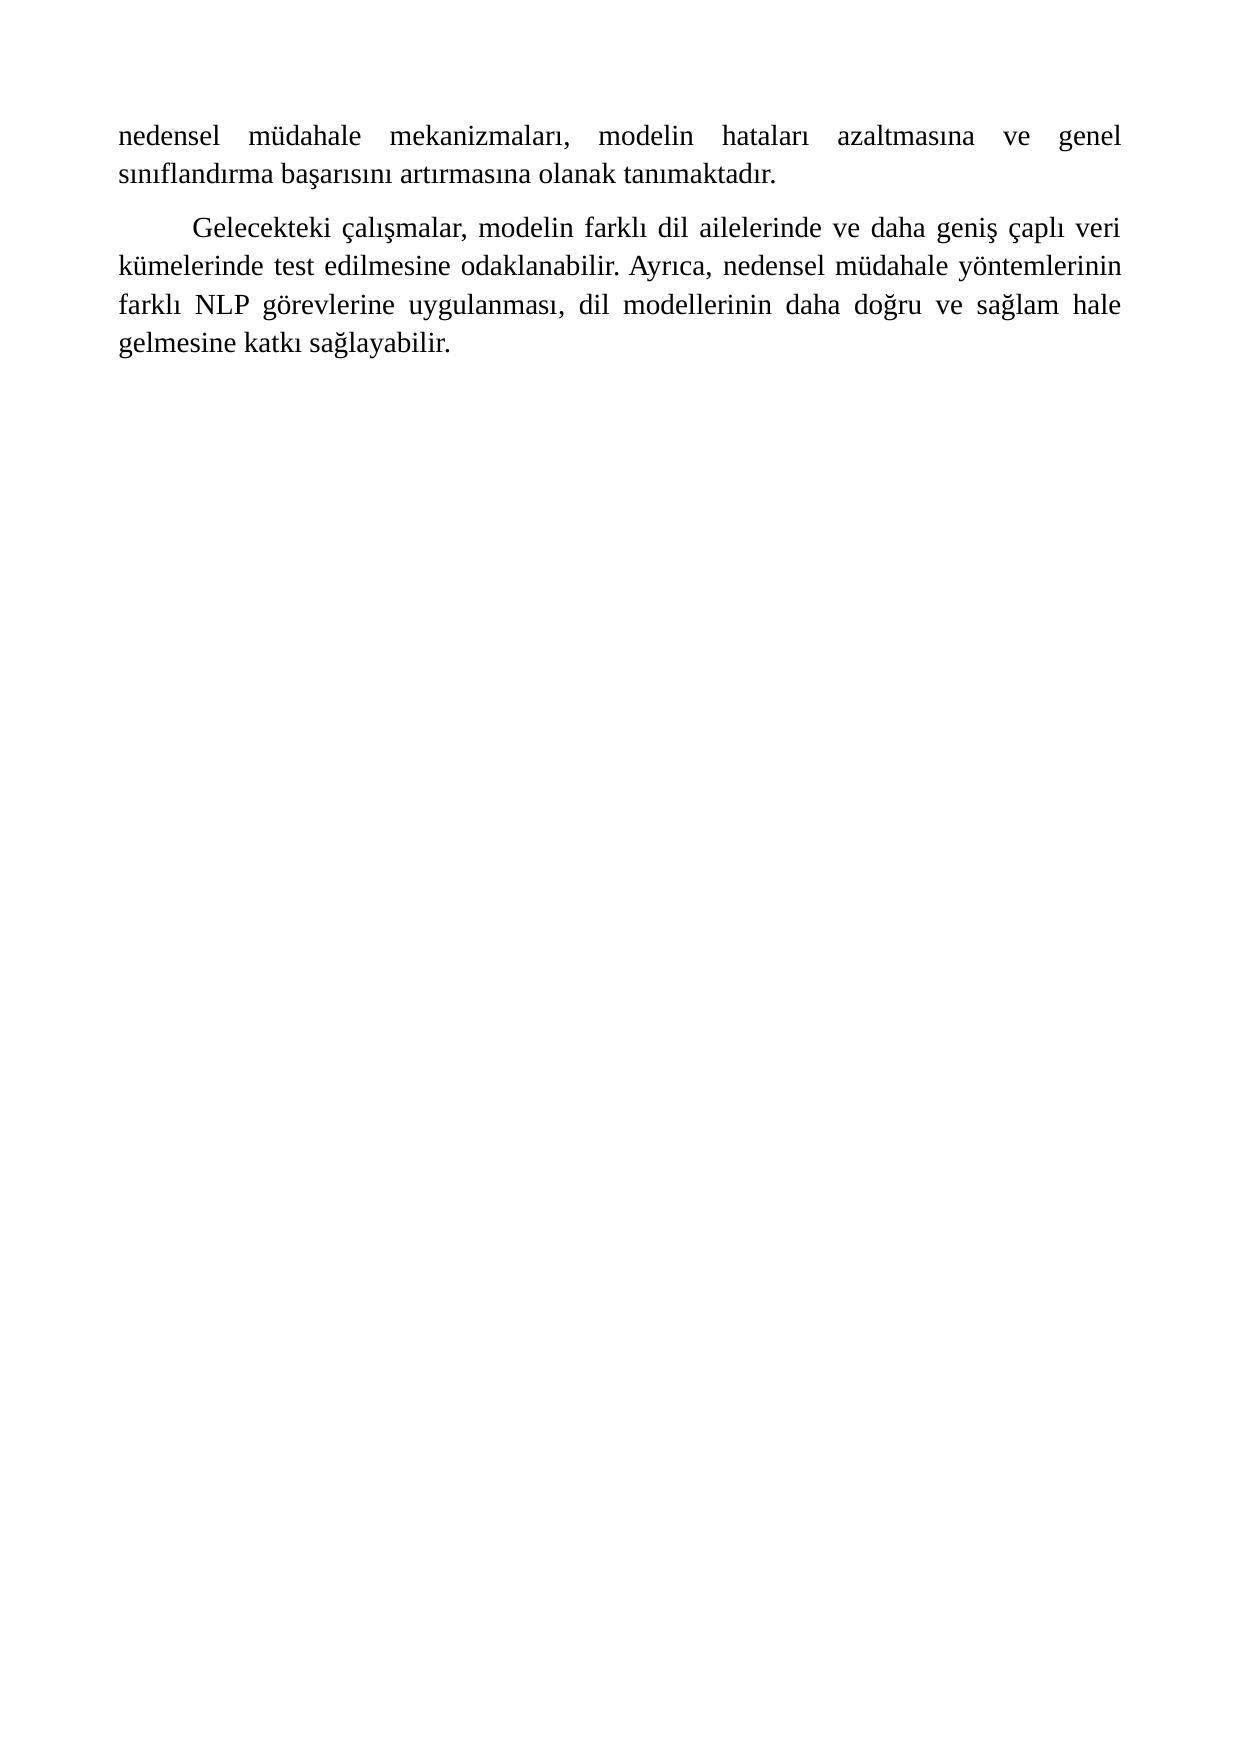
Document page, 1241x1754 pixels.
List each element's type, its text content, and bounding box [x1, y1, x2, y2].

text nedensel müdahale mekanizmaları, modelin hataları azaltmasına ve genel sınıflandırma başarısını artırmasına olanak tanımaktadır. [118, 118, 1122, 190]
text Gelecekteki çalışmalar, modelin farklı dil ailelerinde ve daha geniş çaplı veri kümelerinde test edilmesine odaklanabilir. Ayrıca, nedensel müdahale yöntemlerinin farklı NLP görevlerine uygulanması, dil modellerinin daha doğru ve sağlam hale gelmesine katkı sağlayabilir. [118, 210, 1122, 359]
